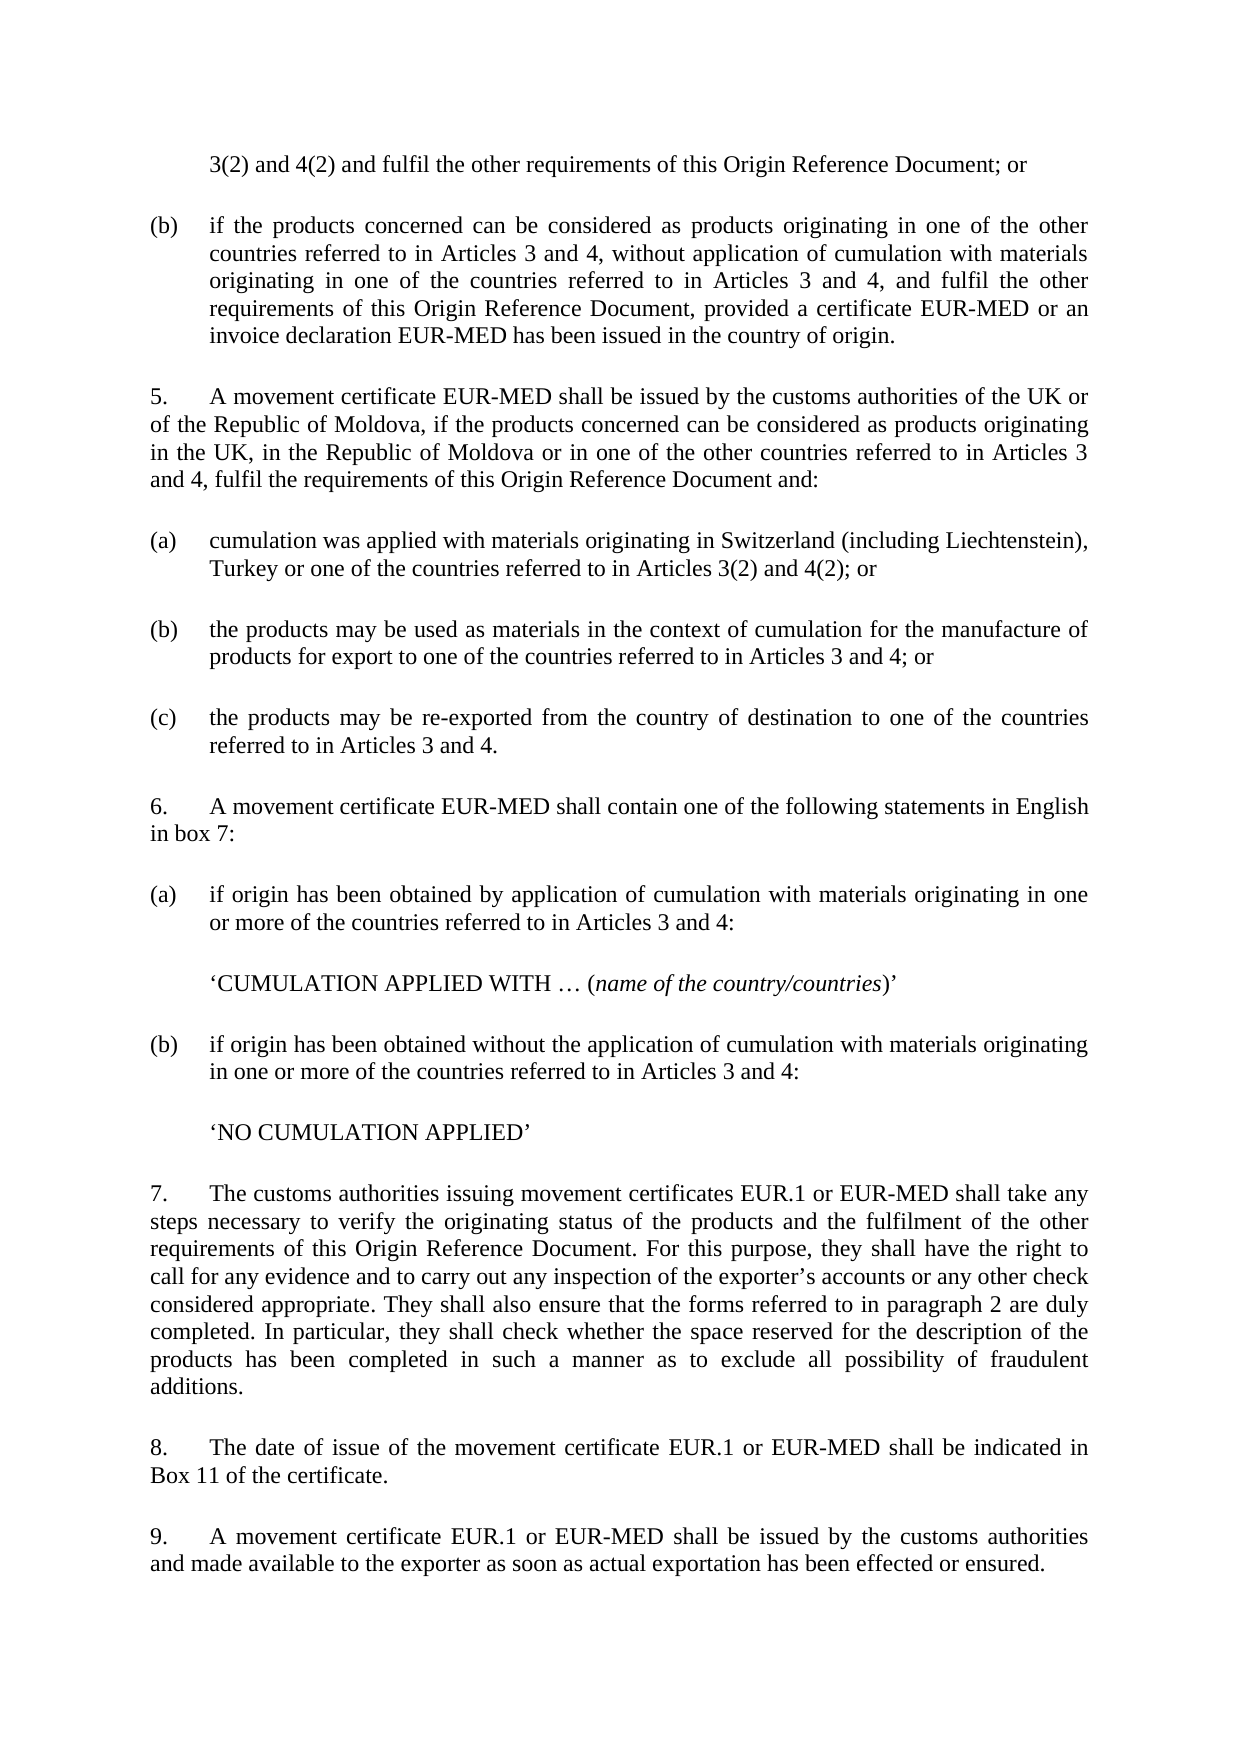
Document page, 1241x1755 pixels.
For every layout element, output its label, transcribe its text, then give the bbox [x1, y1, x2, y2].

list if origin has been obtained without the application of cumulation with materials originating in one or more of the countries referred to in Articles 3 and 4: [150, 1030, 1090, 1085]
list A movement certificate EUR.1 or EUR-MED shall be issued by the customs authorities and made available to the exporter as soon as actual exportation has been effected or ensured. [150, 1522, 1090, 1577]
list A movement certificate EUR-MED shall be issued by the customs authorities of the UK or of the Republic of Moldova, if the products concerned can be considered as products originating in the UK, in the Republic of Moldova or in one of the other countries referred to in Articles 3 and 4, fulfil the requirements of this Origin Reference Document and: [150, 382, 1090, 493]
text ‘NO CUMULATION APPLIED’ [209, 1118, 1090, 1146]
list the products may be used as materials in the context of cumulation for the manufacture of products for export to one of the countries referred to in Articles 3 and 4; or [150, 614, 1090, 670]
list A movement certificate EUR-MED shall contain one of the following statements in English in box 7: [150, 792, 1090, 847]
list The customs authorities issuing movement certificates EUR.1 or EUR-MED shall take any steps necessary to verify the originating status of the products and the fulfilment of the other requirements of this Origin Reference Document. For this purpose, they shall have the right to call for any evidence and to carry out any inspection of the exporter’s accounts or any other check considered appropriate. They shall also ensure that the forms referred to in paragraph 2 are duly completed. In particular, they shall check whether the space reserved for the description of the products has been completed in such a manner as to exclude all possibility of fraudulent additions. [150, 1179, 1090, 1400]
list if the products concerned can be considered as products originating in one of the other countries referred to in Articles 3 and 4, without application of cumulation with materials originating in one of the countries referred to in Articles 3 and 4, and fulfil the other requirements of this Origin Reference Document, provided a certificate EUR-MED or an invoice declaration EUR-MED has been issued in the country of origin. [150, 211, 1090, 349]
list The date of issue of the movement certificate EUR.1 or EUR-MED shall be indicated in Box 11 of the certificate. [150, 1433, 1090, 1488]
list if origin has been obtained by application of cumulation with materials originating in one or more of the countries referred to in Articles 3 and 4: [150, 880, 1090, 935]
list 3(2) and 4(2) and fulfil the other requirements of this Origin Reference Document; or [150, 150, 1090, 178]
list the products may be re-exported from the country of destination to one of the countries referred to in Articles 3 and 4. [150, 703, 1090, 758]
text ‘CUMULATION APPLIED WITH … (name of the country/countries)’ [209, 969, 1090, 996]
list cumulation was applied with materials originating in Switzerland (including Liechtenstein), Turkey or one of the countries referred to in Articles 3(2) and 4(2); or [150, 526, 1090, 581]
